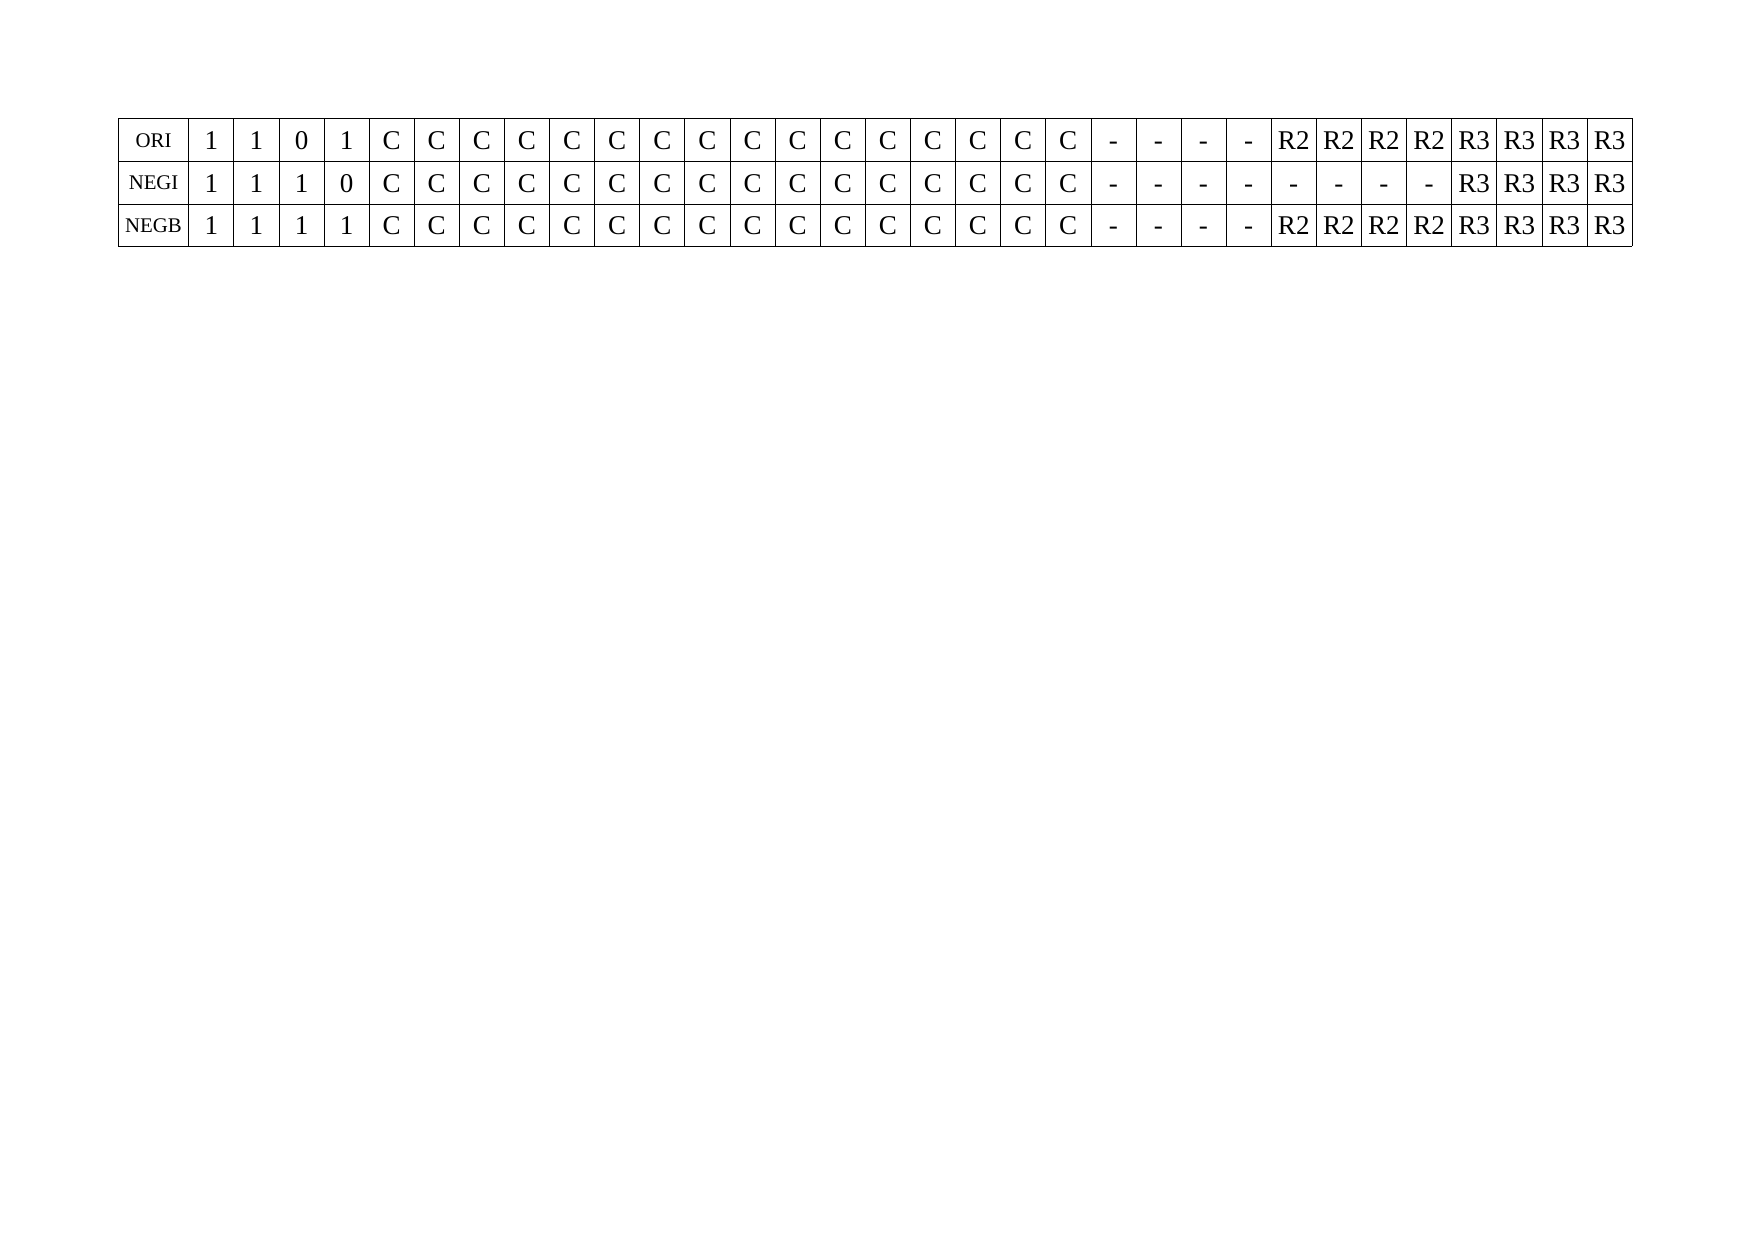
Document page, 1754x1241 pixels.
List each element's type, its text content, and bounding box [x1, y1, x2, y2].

table_cell R3 [1452, 205, 1496, 246]
table_cell - [1137, 205, 1181, 246]
table_cell C [415, 162, 459, 203]
table_cell - [1362, 162, 1406, 203]
table_cell C [776, 205, 820, 246]
table_cell C [1001, 205, 1045, 246]
table_cell R3 [1497, 205, 1542, 246]
table_cell C [1001, 162, 1045, 203]
table_cell 1 [189, 162, 233, 203]
table_cell R3 [1497, 119, 1542, 161]
table_cell C [595, 162, 639, 203]
table_cell NEGI [119, 162, 188, 203]
table_cell - [1182, 119, 1226, 161]
table_cell C [821, 119, 865, 161]
table_cell C [595, 205, 639, 246]
table_cell 1 [325, 205, 369, 246]
table_cell - [1227, 205, 1271, 246]
table_cell C [415, 205, 459, 246]
table_cell R3 [1543, 162, 1587, 203]
table_cell C [776, 162, 820, 203]
table_cell R2 [1317, 119, 1361, 161]
table_cell - [1317, 162, 1361, 203]
table_cell R3 [1588, 205, 1632, 246]
table_cell NEGB [119, 205, 188, 246]
table_cell C [685, 162, 730, 203]
table_cell C [956, 119, 1000, 161]
table_cell R3 [1588, 119, 1632, 161]
table_cell C [1046, 119, 1091, 161]
table_cell C [685, 119, 730, 161]
table_cell C [1001, 119, 1045, 161]
table_cell C [866, 205, 910, 246]
table_cell R2 [1407, 119, 1451, 161]
table_cell 1 [325, 119, 369, 161]
table_cell C [460, 162, 504, 203]
table_cell C [640, 162, 684, 203]
table_cell C [550, 205, 594, 246]
table_cell C [370, 162, 414, 203]
table_cell 1 [189, 205, 233, 246]
table_cell 0 [325, 162, 369, 203]
table_cell C [731, 119, 775, 161]
table_cell R2 [1407, 205, 1451, 246]
table_cell - [1092, 205, 1136, 246]
table_cell - [1272, 162, 1316, 203]
table_cell R3 [1543, 205, 1587, 246]
table_cell R3 [1543, 119, 1587, 161]
table_cell C [911, 119, 955, 161]
table_cell R2 [1362, 205, 1406, 246]
table_cell R3 [1452, 162, 1496, 203]
table_cell 0 [280, 119, 324, 161]
table_cell - [1227, 162, 1271, 203]
table_cell C [866, 162, 910, 203]
table_cell R3 [1497, 162, 1542, 203]
table_cell 1 [234, 205, 279, 246]
table_cell C [685, 205, 730, 246]
table_cell C [505, 205, 549, 246]
table_cell C [595, 119, 639, 161]
table_cell - [1137, 119, 1181, 161]
table_cell - [1137, 162, 1181, 203]
table_cell R2 [1272, 205, 1316, 246]
table_cell C [956, 162, 1000, 203]
table_cell 1 [280, 162, 324, 203]
table_cell C [505, 162, 549, 203]
table_cell R3 [1452, 119, 1496, 161]
table_cell - [1227, 119, 1271, 161]
table_cell C [550, 119, 594, 161]
table_cell C [370, 119, 414, 161]
table_cell C [956, 205, 1000, 246]
table_cell C [460, 205, 504, 246]
table_cell C [731, 162, 775, 203]
table_cell - [1407, 162, 1451, 203]
table_cell - [1182, 162, 1226, 203]
table_cell C [640, 205, 684, 246]
table_cell C [776, 119, 820, 161]
table_cell - [1092, 162, 1136, 203]
table_cell C [415, 119, 459, 161]
table_cell - [1182, 205, 1226, 246]
table_cell C [370, 205, 414, 246]
table_cell C [731, 205, 775, 246]
table_cell R2 [1362, 119, 1406, 161]
table_cell R2 [1272, 119, 1316, 161]
table_cell C [866, 119, 910, 161]
table_cell R3 [1588, 162, 1632, 203]
table_cell C [911, 162, 955, 203]
table_cell - [1092, 119, 1136, 161]
table_cell 1 [280, 205, 324, 246]
table_cell C [460, 119, 504, 161]
table_cell C [821, 205, 865, 246]
table_cell 1 [234, 162, 279, 203]
table_cell C [1046, 205, 1091, 246]
table_cell C [550, 162, 594, 203]
table_cell C [1046, 162, 1091, 203]
table_cell 1 [189, 119, 233, 161]
table_cell C [505, 119, 549, 161]
table_cell C [821, 162, 865, 203]
table_cell C [911, 205, 955, 246]
table_cell 1 [234, 119, 279, 161]
table_cell ORI [119, 119, 188, 161]
table_cell C [640, 119, 684, 161]
table_cell R2 [1317, 205, 1361, 246]
